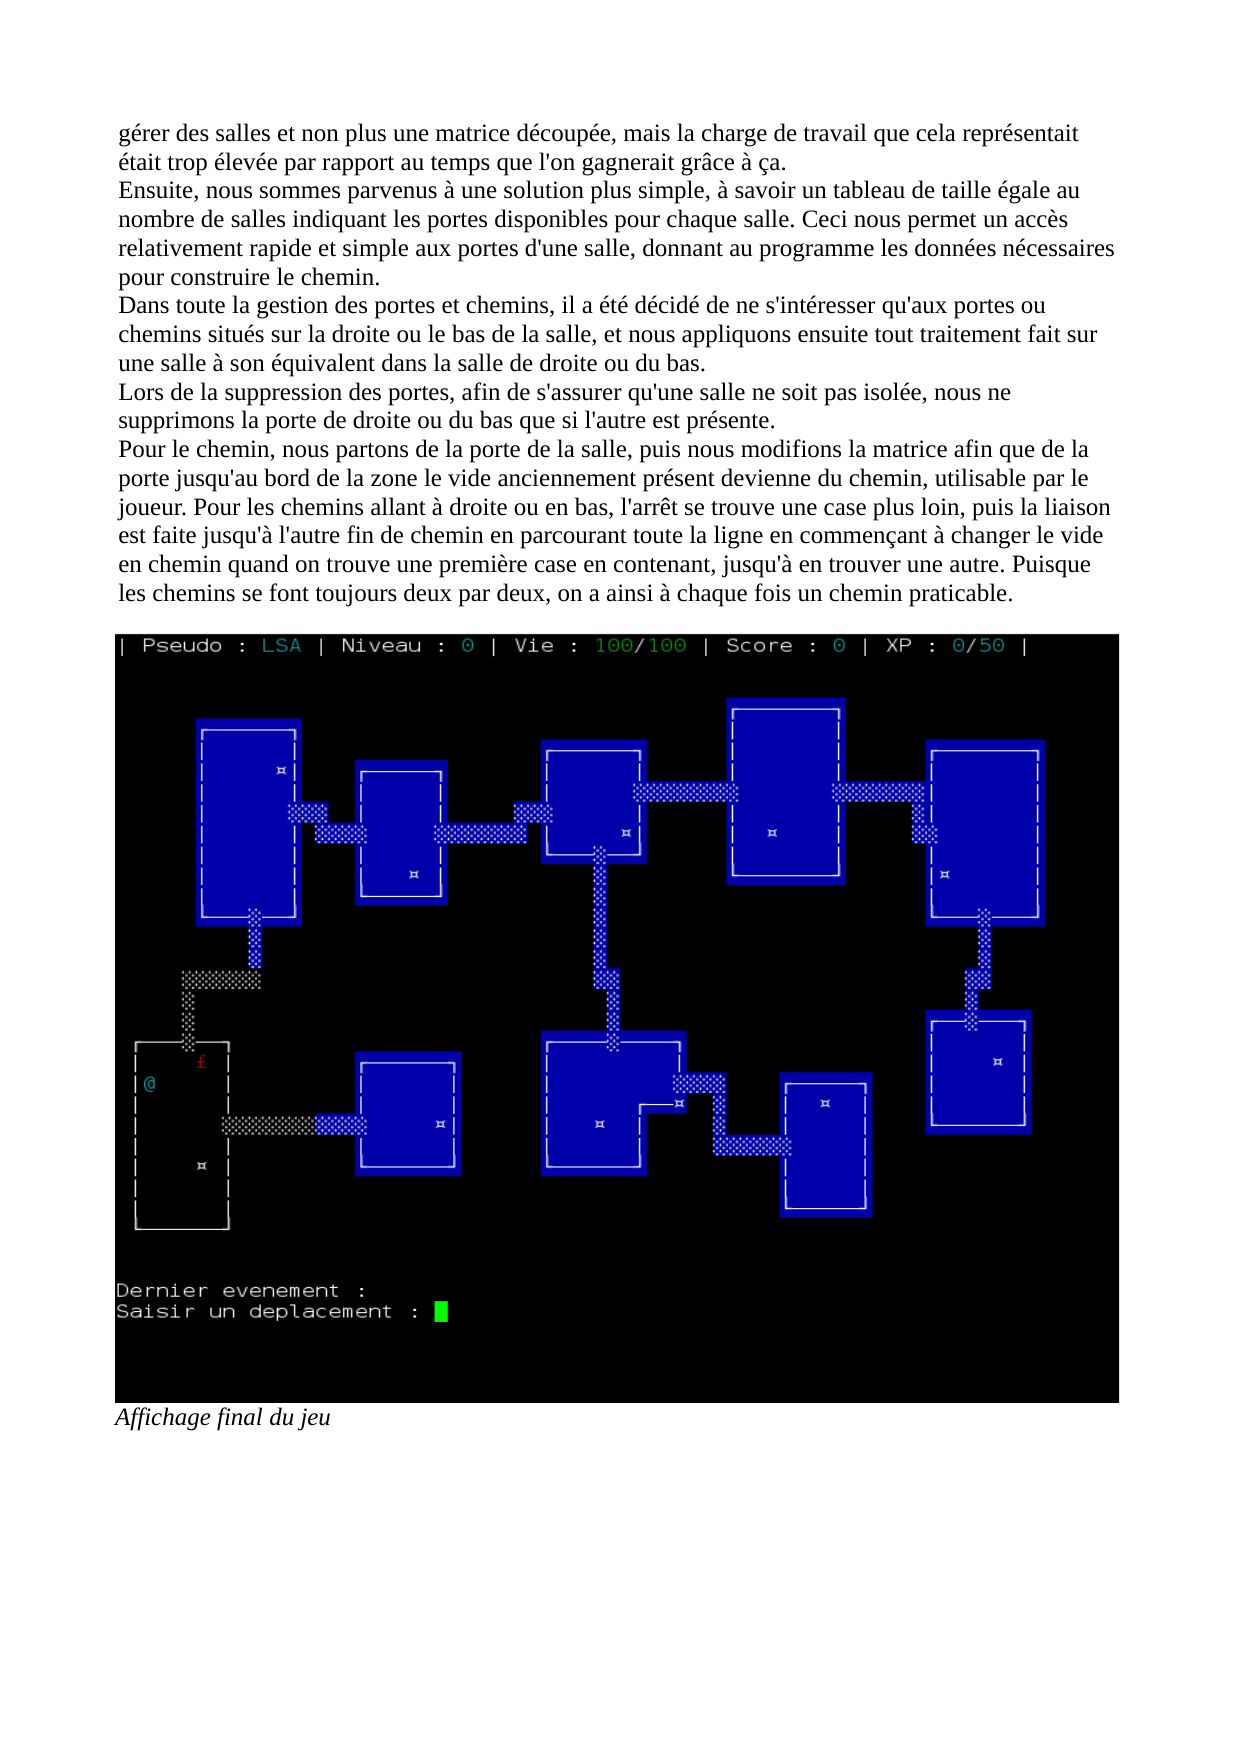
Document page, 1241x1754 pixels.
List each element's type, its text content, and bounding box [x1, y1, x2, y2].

text Affichage final du jeu [115, 634, 1119, 1431]
text Dans toute la gestion des portes et chemins, il a été décidé de ne s'intéresser qu'aux portes ou chemins situés sur la droite ou le bas de la salle, et nous appliquons ensuite tout traitement fait sur une salle à son équivalent dans la salle de droite ou du bas. [118, 291, 1122, 377]
text gérer des salles et non plus une matrice découpée, mais la charge de travail que cela représentait était trop élevée par rapport au temps que l'on gagnerait grâce à ça. [118, 118, 1122, 176]
text Lors de la suppression des portes, afin de s'assurer qu'une salle ne soit pas isolée, nous ne supprimons la porte de droite ou du bas que si l'autre est présente. [118, 377, 1122, 434]
text Pour le chemin, nous partons de la porte de la salle, puis nous modifions la matrice afin que de la porte jusqu'au bord de la zone le vide anciennement présent devienne du chemin, utilisable par le joueur. Pour les chemins allant à droite ou en bas, l'arrêt se trouve une case plus loin, puis la liaison est faite jusqu'à l'autre fin de chemin en parcourant toute la ligne en commençant à changer le vide en chemin quand on trouve une première case en contenant, jusqu'à en trouver une autre. Puisque les chemins se font toujours deux par deux, on a ainsi à chaque fois un chemin praticable. [118, 434, 1122, 607]
text Ensuite, nous sommes parvenus à une solution plus simple, à savoir un tableau de taille égale au nombre de salles indiquant les portes disponibles pour chaque salle. Ceci nous permet un accès relativement rapide et simple aux portes d'une salle, donnant au programme les données nécessaires pour construire le chemin. [118, 176, 1122, 291]
text [115, 621, 1119, 634]
